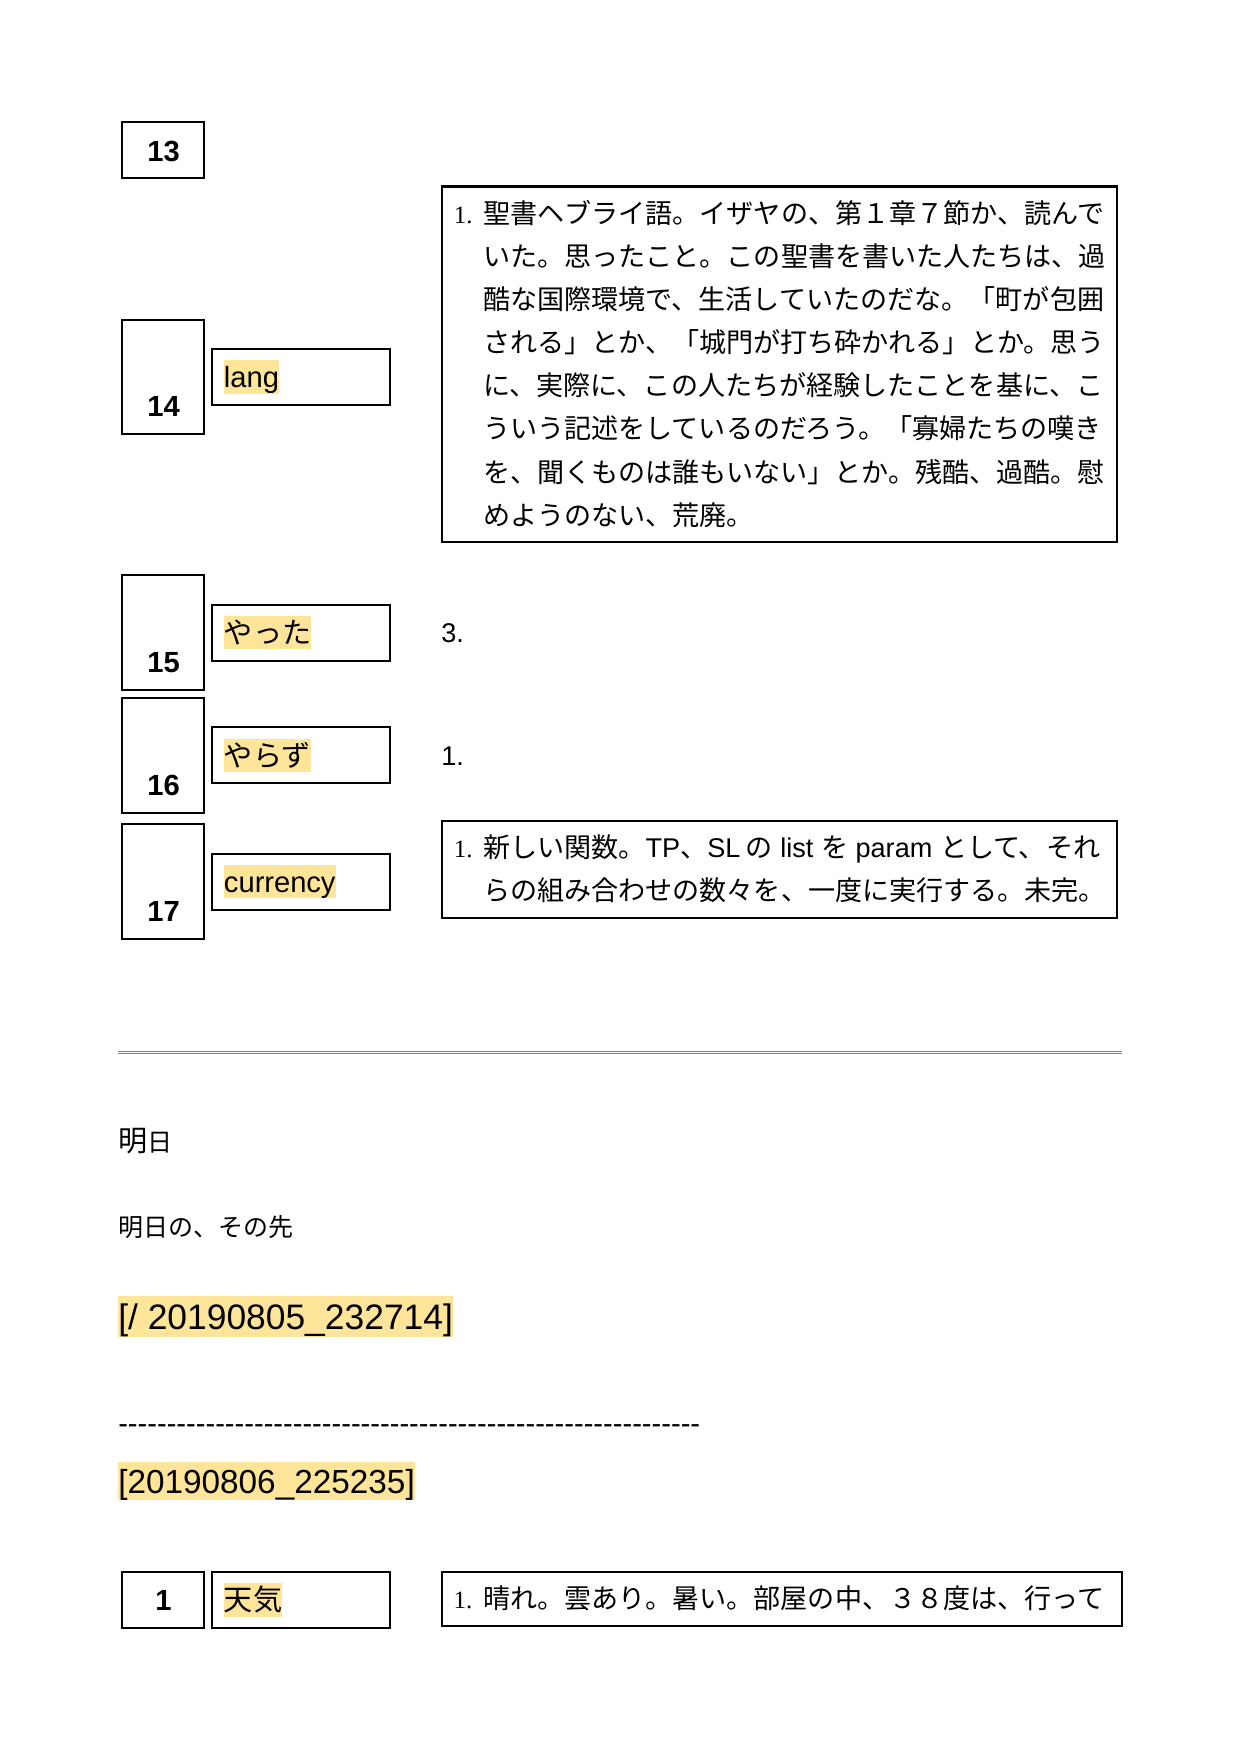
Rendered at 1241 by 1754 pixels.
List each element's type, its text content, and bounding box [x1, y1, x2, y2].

text 明日の、その先 [118, 1213, 1122, 1242]
table_cell [208, 118, 394, 182]
table_cell やらず [208, 694, 394, 817]
table_cell lang [208, 183, 394, 571]
table_cell [394, 571, 1121, 694]
table_cell 14 [118, 183, 208, 571]
text 明日 [118, 1124, 1122, 1157]
text [/ 20190805_232714] [118, 1296, 1122, 1337]
table_header 晴れ。雲あり。暑い。部屋の中、３８度は、行って [394, 1568, 1126, 1632]
table_cell 新しい関数。TP、SLの list を param として、それらの組み合わせの数々を、一度に実行する。未完。 [394, 817, 1121, 947]
table_cell [394, 118, 1121, 182]
table_cell [394, 694, 1121, 817]
table_cell やった [208, 571, 394, 694]
text ------------------------------------------------------------ [118, 1406, 1122, 1439]
table_cell 15 [118, 571, 208, 694]
table_cell currency [208, 817, 394, 947]
table_cell 13 [118, 118, 208, 182]
table_cell 聖書ヘブライ語。イザヤの、第１章７節か、読んでいた。思ったこと。この聖書を書いた人たちは、過酷な国際環境で、生活していたのだな。「町が包囲される」とか、「城門が打ち砕かれる」とか。思うに、実際に、この人たちが経験したことを基に、こういう記述をしているのだろう。「寡婦たちの嘆きを、聞くものは誰もいない」とか。残酷、過酷。慰めようのない、荒廃。 [394, 183, 1121, 571]
table_header 天気 [208, 1568, 394, 1632]
table_header 1 [118, 1568, 208, 1632]
table_cell 16 [118, 694, 208, 817]
text [20190806_225235] [118, 1462, 1122, 1500]
table_cell 17 [118, 817, 208, 947]
